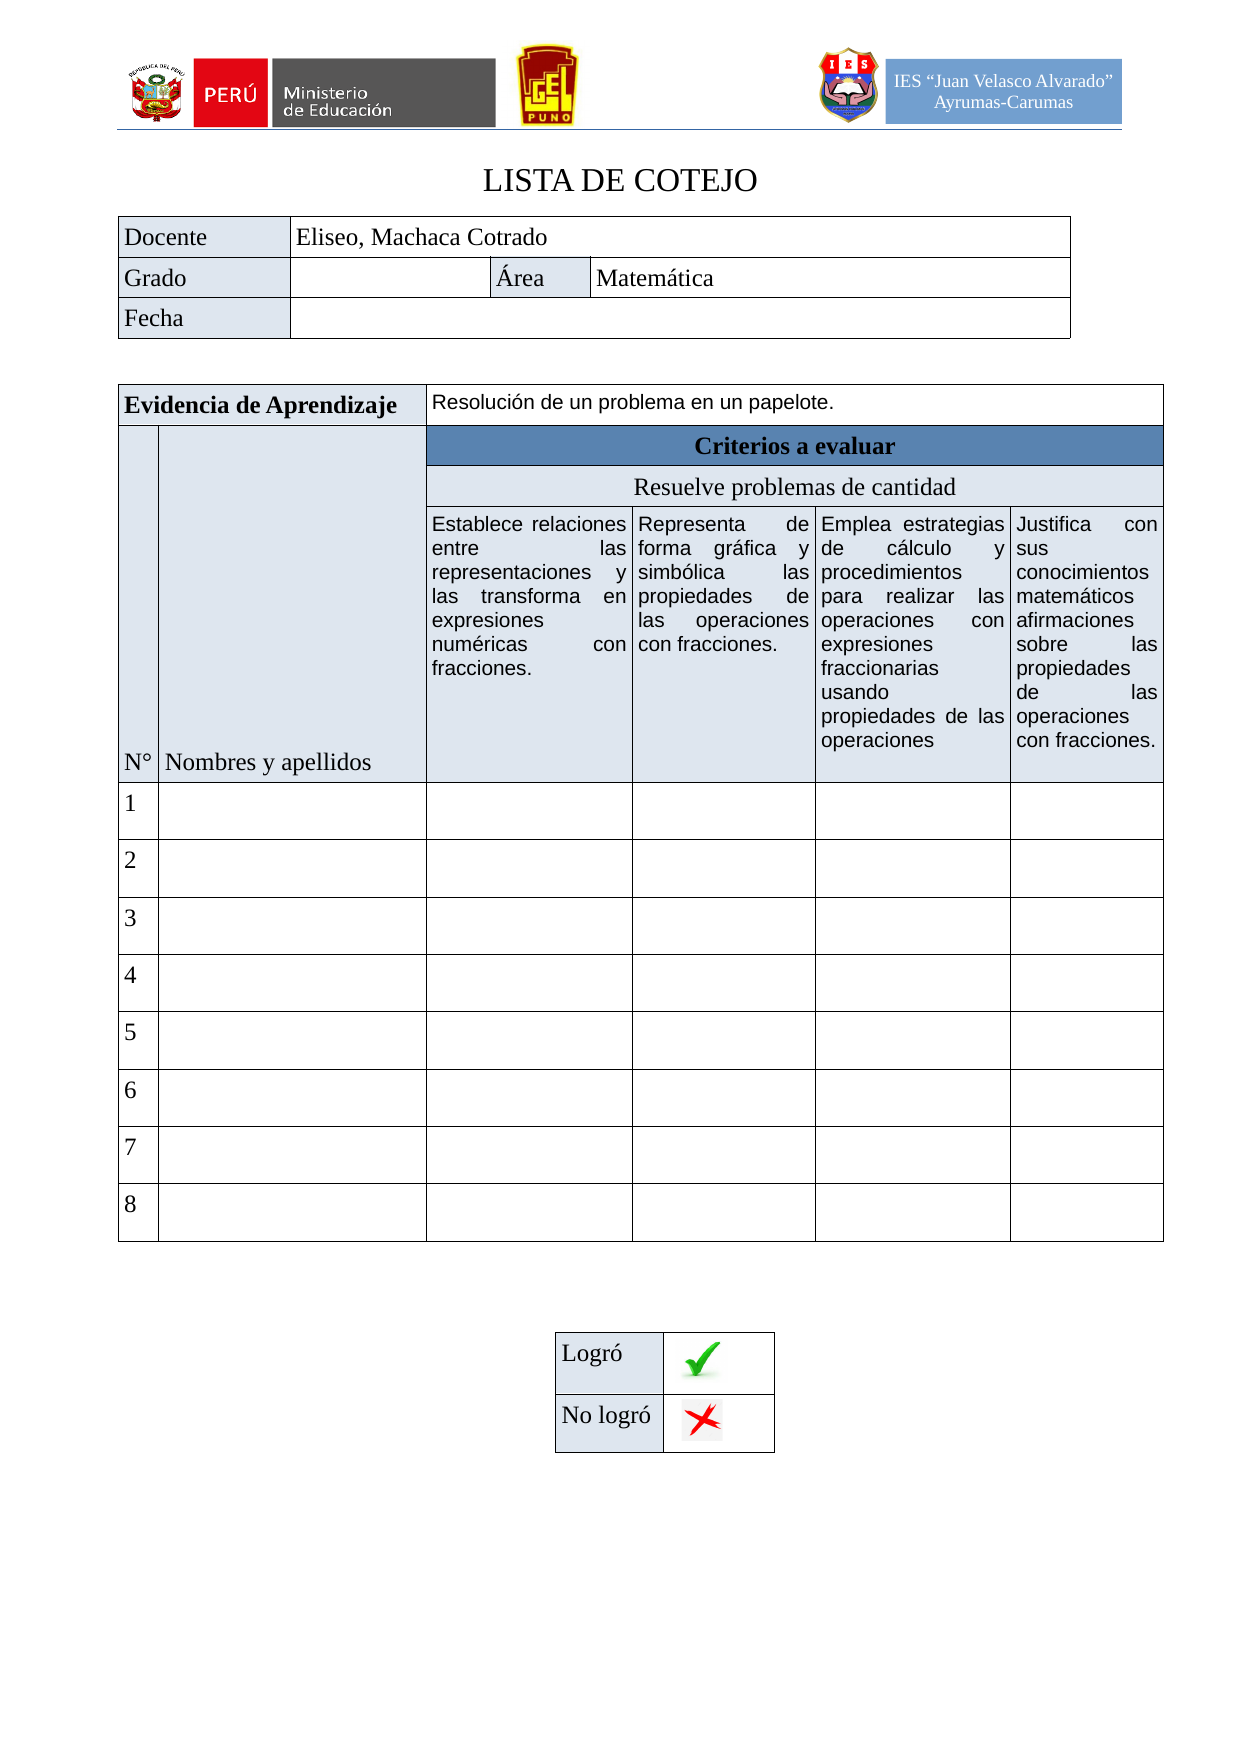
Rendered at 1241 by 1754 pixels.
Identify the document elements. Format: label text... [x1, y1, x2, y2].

table_cell [159, 1184, 426, 1241]
table_cell [159, 1127, 426, 1183]
table_cell [633, 840, 815, 896]
table_header Resolución de un problema en un papelote. [427, 385, 1163, 424]
table_cell [159, 898, 426, 954]
table_cell Nombres y apellidos [159, 426, 426, 782]
table_cell [633, 955, 815, 1011]
table_cell [159, 783, 426, 839]
table_cell [633, 1127, 815, 1183]
table_cell Justifica con sus conocimientos matemáticos afirmaciones sobre las propiedades de las operaciones con fracciones. [1011, 507, 1163, 782]
table_cell [159, 955, 426, 1011]
table_cell [816, 1184, 1010, 1241]
table_cell [291, 298, 1070, 338]
table_cell [816, 1127, 1010, 1183]
table_cell [816, 955, 1010, 1011]
table_cell [633, 1070, 815, 1126]
table_cell Matemática [591, 258, 1070, 297]
table_cell [816, 783, 1010, 839]
table_cell [1011, 783, 1163, 839]
table_cell [427, 1070, 632, 1126]
table_cell [427, 1184, 632, 1241]
table_cell 4 [119, 955, 158, 1011]
table_cell [1011, 955, 1163, 1011]
table_cell [1011, 1127, 1163, 1183]
table_cell 3 [119, 898, 158, 954]
table_cell [427, 955, 632, 1011]
table_cell 2 [119, 840, 158, 896]
table_header [664, 1333, 774, 1393]
table_cell [291, 258, 490, 297]
table_cell 6 [119, 1070, 158, 1126]
table_cell [1011, 1070, 1163, 1126]
table_header Evidencia de Aprendizaje [119, 385, 426, 424]
picture [675, 1338, 729, 1383]
table_cell Emplea estrategias de cálculo y procedimientos para realizar las operaciones con expresiones fraccionarias usando propiedades de las operaciones [816, 507, 1010, 782]
table_cell [427, 840, 632, 896]
picture [681, 1399, 723, 1441]
table_cell Representa de forma gráfica y simbólica las propiedades de las operaciones con fracciones. [633, 507, 815, 782]
table_cell Grado [119, 258, 290, 297]
table_cell [159, 1012, 426, 1068]
table_cell 8 [119, 1184, 158, 1241]
picture [117, 40, 591, 129]
table_cell [664, 1395, 774, 1452]
table_cell No logró [556, 1395, 663, 1452]
table_cell Área [491, 258, 590, 297]
table_cell [816, 840, 1010, 896]
table_cell [816, 898, 1010, 954]
text LISTA DE COTEJO [118, 161, 1122, 199]
table_cell [159, 1070, 426, 1126]
table_cell [159, 840, 426, 896]
table_cell Resuelve problemas de cantidad [427, 466, 1163, 506]
table_cell [816, 1012, 1010, 1068]
table_cell [1011, 1012, 1163, 1068]
table_cell Establece relaciones entre las representaciones y las transforma en expresiones numéricas con fracciones. [427, 507, 632, 782]
table_cell [1011, 840, 1163, 896]
table_cell [427, 898, 632, 954]
picture [811, 47, 886, 124]
table_cell [1011, 898, 1163, 954]
table_cell [633, 1012, 815, 1068]
table_cell 7 [119, 1127, 158, 1183]
table_cell [633, 783, 815, 839]
table_cell [1011, 1184, 1163, 1241]
table_cell [633, 898, 815, 954]
table_cell [427, 1012, 632, 1068]
table_cell Criterios a evaluar [427, 426, 1163, 465]
table_cell [816, 1070, 1010, 1126]
table_cell [427, 783, 632, 839]
table_cell [633, 1184, 815, 1241]
table_cell [427, 1127, 632, 1183]
table_header Docente [119, 217, 290, 256]
table_header Logró [556, 1333, 663, 1393]
table_cell Fecha [119, 298, 290, 338]
table_cell N° [119, 426, 158, 782]
table_cell 1 [119, 783, 158, 839]
table_header Eliseo, Machaca Cotrado [291, 217, 1070, 256]
table_cell 5 [119, 1012, 158, 1068]
